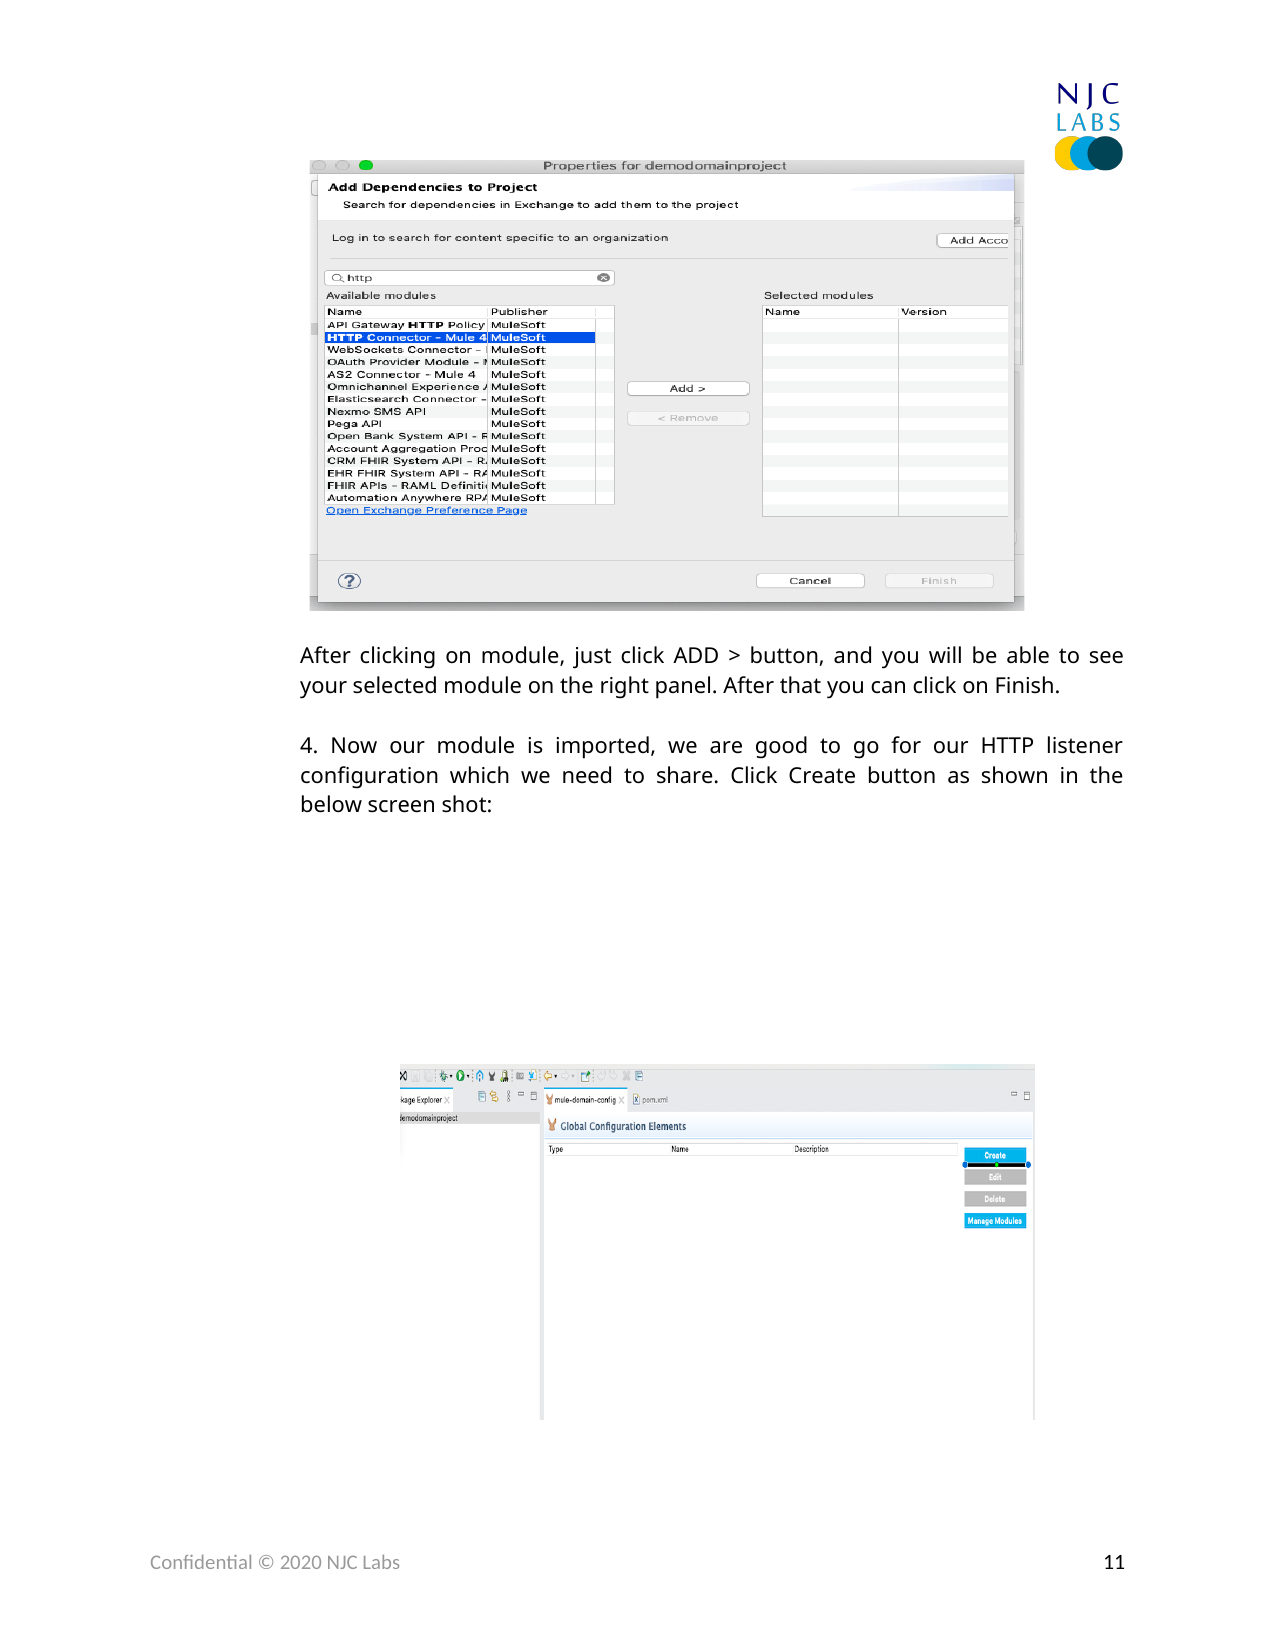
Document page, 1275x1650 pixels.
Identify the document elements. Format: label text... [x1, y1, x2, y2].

text After clicking on module, just click ADD > button, and you will be able to see your selected module on the right panel. After that you can click on Finish. [262, 641, 1125, 700]
picture [400, 1064, 1035, 1420]
text 4. Now our module is imported, we are good to go for our HTTP listener configuration which we need to share. Click Create button as shown in the below screen shot: [262, 730, 1125, 819]
picture [1054, 78, 1123, 175]
picture [309, 160, 1025, 611]
